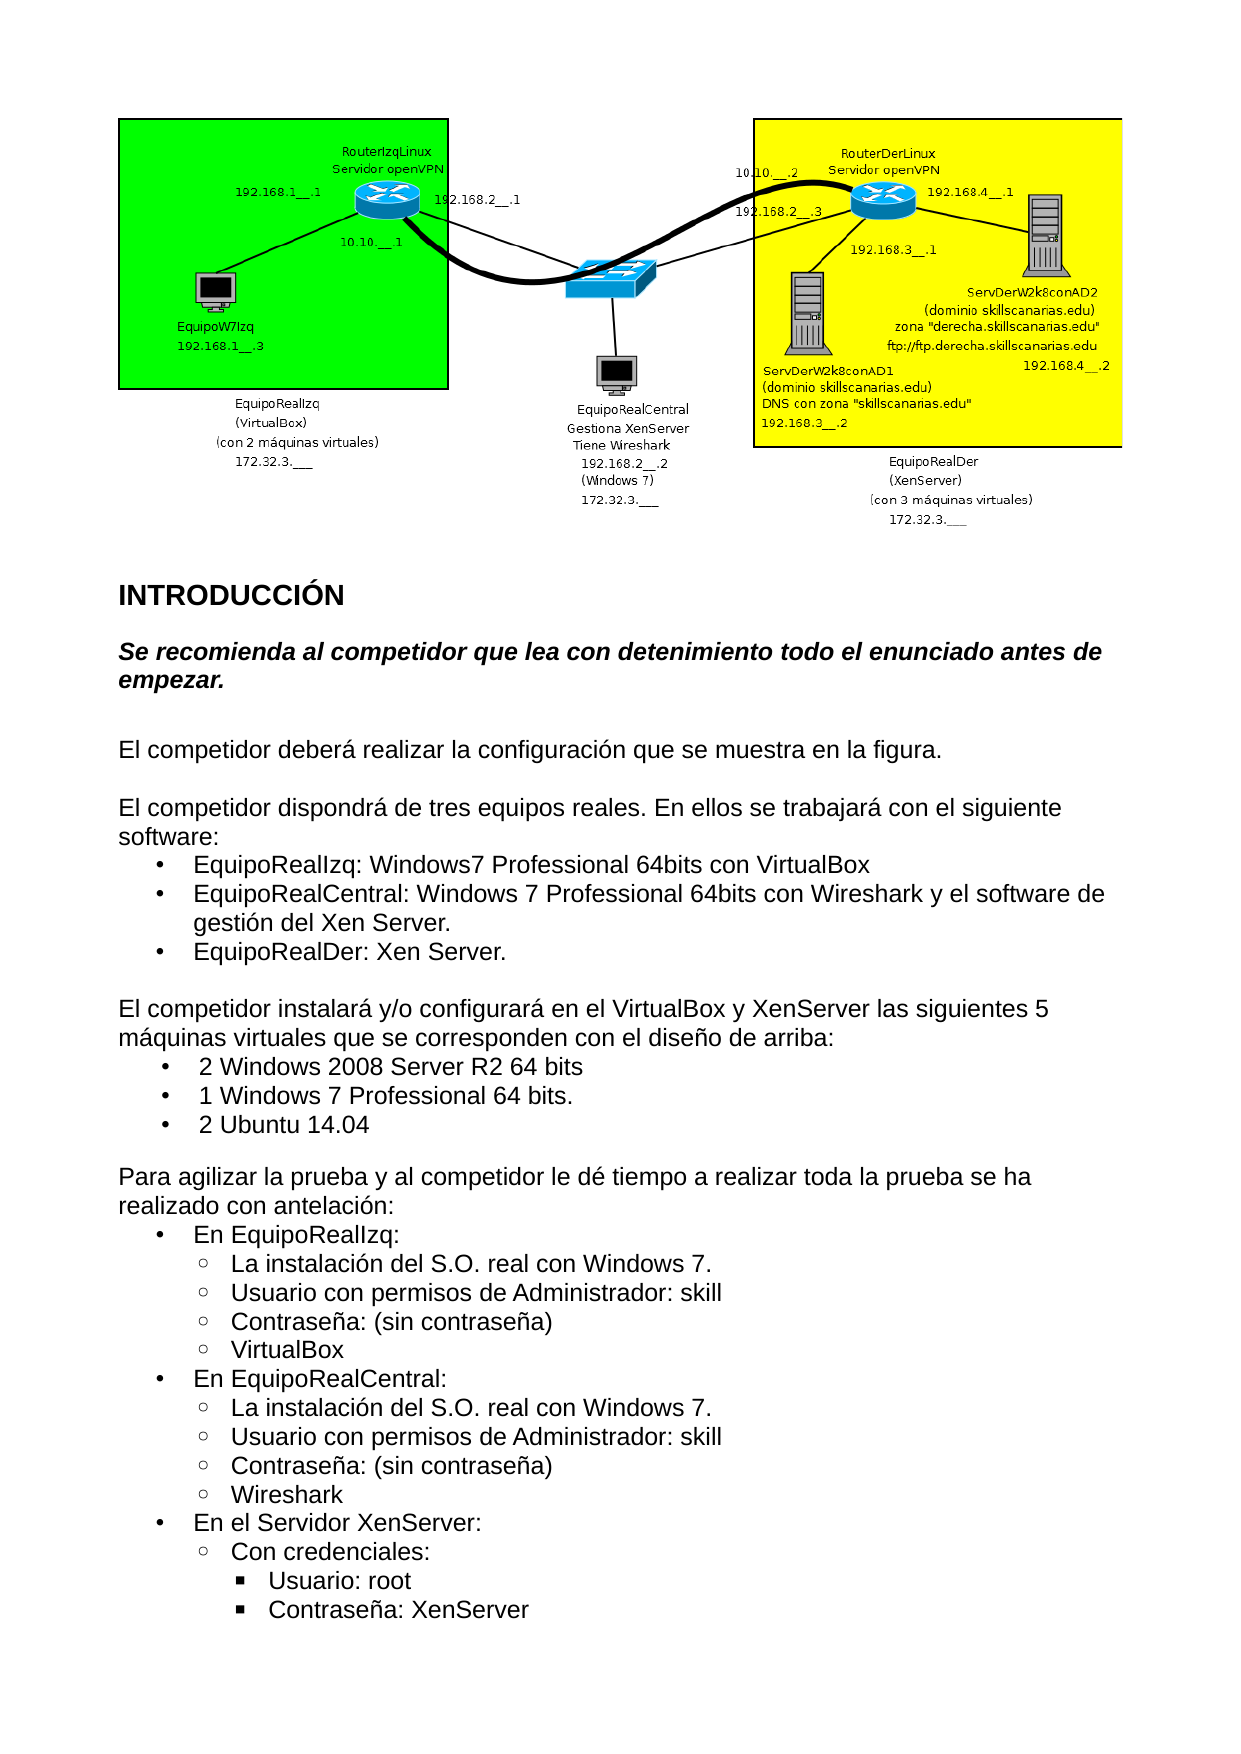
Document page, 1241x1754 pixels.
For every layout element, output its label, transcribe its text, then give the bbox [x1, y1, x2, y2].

list La instalación del S.O. real con Windows 7. [193, 1393, 1122, 1422]
list Con credenciales: [193, 1537, 1122, 1566]
text El competidor instalará y/o configurará en el VirtualBox y XenServer las siguientes 5 máquinas virtuales que se corresponden con el diseño de arriba: [118, 994, 1122, 1052]
list VirtualBox [193, 1335, 1122, 1364]
list 2 Ubuntu 14.04 [161, 1109, 1122, 1138]
text El competidor deberá realizar la configuración que se muestra en la figura. [118, 735, 1122, 764]
list La instalación del S.O. real con Windows 7. [193, 1249, 1122, 1278]
subtitle Se recomienda al competidor que lea con detenimiento todo el enunciado antes de empezar. [118, 637, 1122, 694]
list Usuario: root [231, 1566, 1122, 1595]
list 1 Windows 7 Professional 64 bits. [161, 1081, 1122, 1109]
list En el Servidor XenServer: [156, 1508, 1122, 1537]
list EquipoRealDer: Xen Server. [156, 937, 1122, 966]
list Contraseña: (sin contraseña) [193, 1306, 1122, 1335]
list En EquipoRealIzq: [156, 1220, 1122, 1249]
list EquipoRealCentral: Windows 7 Professional 64bits con Wireshark y el software de gestión del Xen Server. [156, 879, 1122, 937]
list Wireshark [193, 1479, 1122, 1508]
list Usuario con permisos de Administrador: skill [193, 1278, 1122, 1306]
text Para agilizar la prueba y al competidor le dé tiempo a realizar toda la prueba se ha realizado con antelación: [118, 1162, 1122, 1220]
list En EquipoRealCentral: [156, 1364, 1122, 1393]
list Usuario con permisos de Administrador: skill [193, 1422, 1122, 1451]
list 2 Windows 2008 Server R2 64 bits [161, 1052, 1122, 1081]
list Contraseña: XenServer [231, 1595, 1122, 1624]
subtitle INTRODUCCIÓN [118, 578, 1122, 612]
text El competidor dispondrá de tres equipos reales. En ellos se trabajará con el siguiente software: [118, 793, 1122, 850]
list Contraseña: (sin contraseña) [193, 1451, 1122, 1479]
picture [118, 118, 1123, 526]
list EquipoRealIzq: Windows7 Professional 64bits con VirtualBox [156, 850, 1122, 879]
